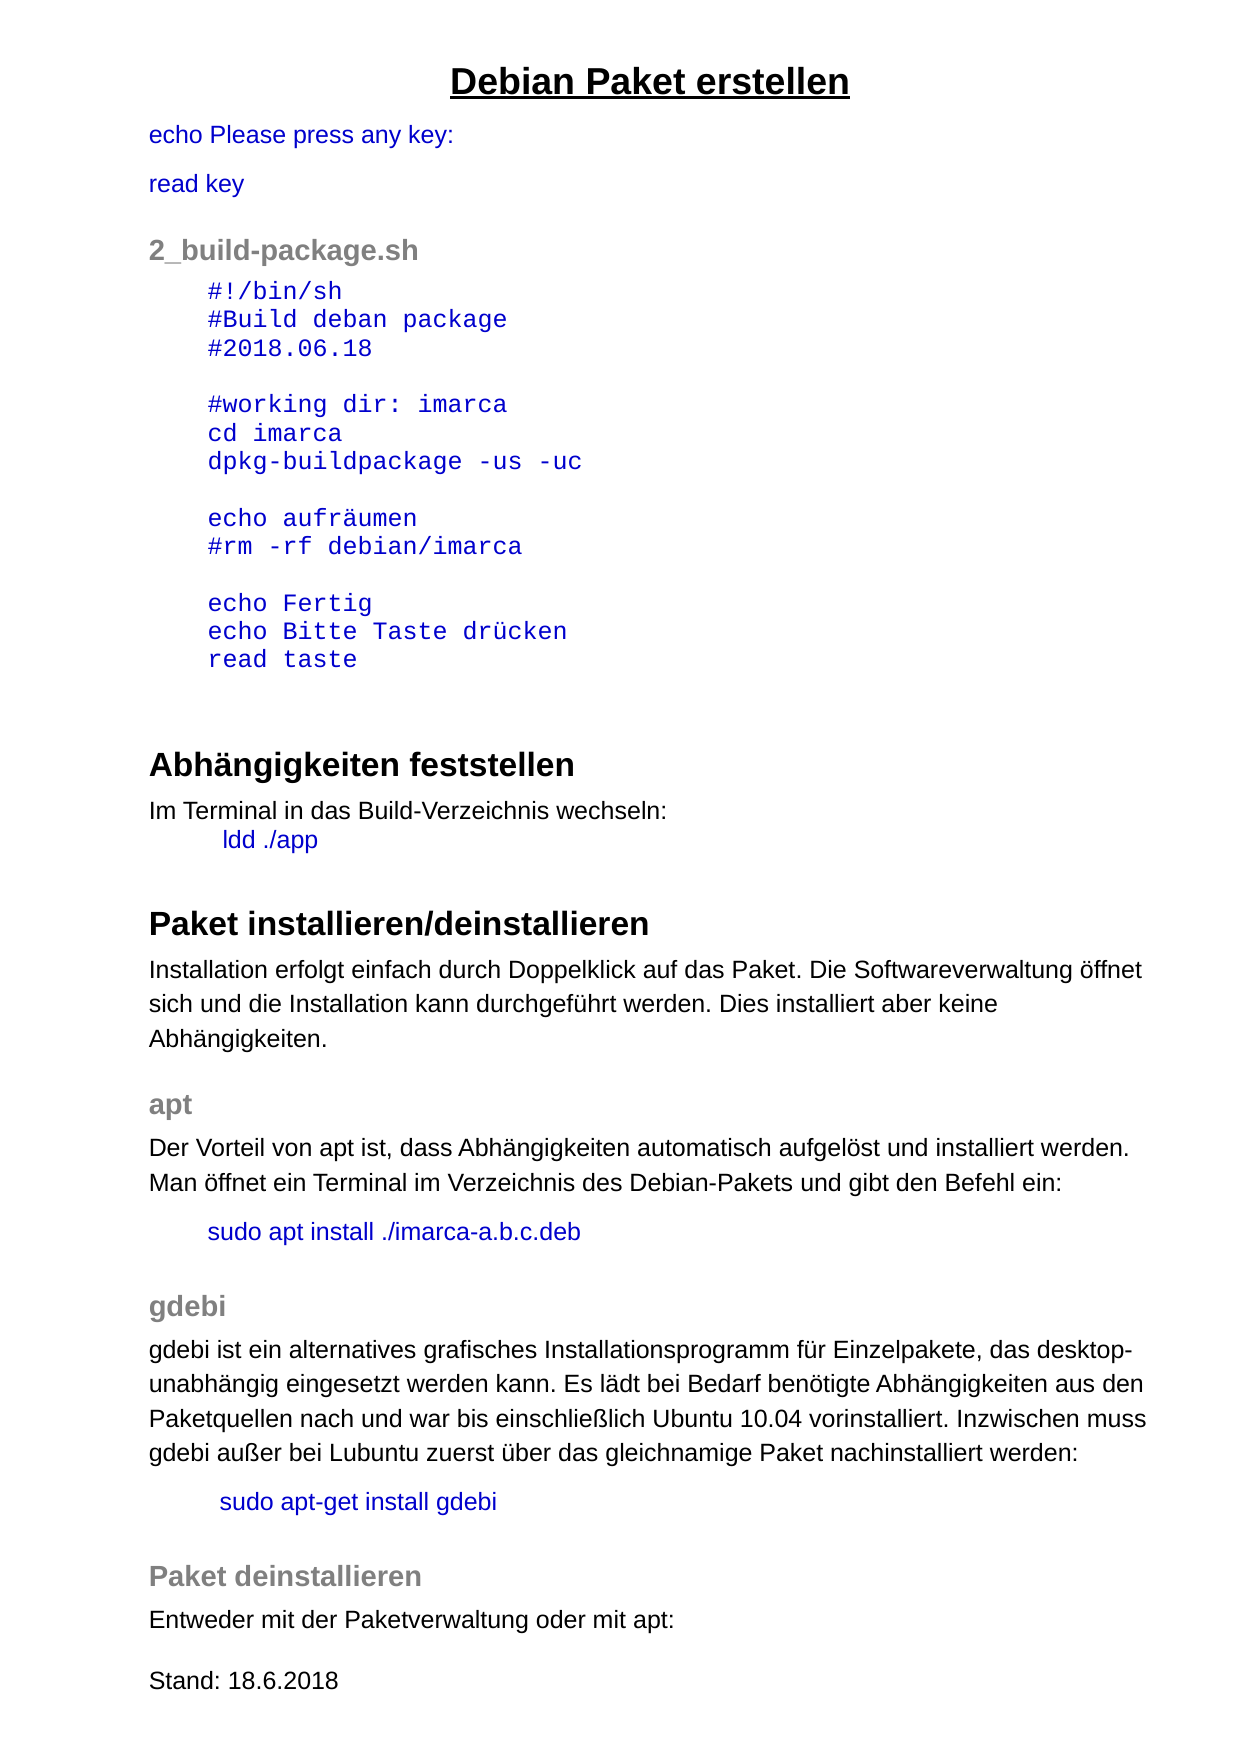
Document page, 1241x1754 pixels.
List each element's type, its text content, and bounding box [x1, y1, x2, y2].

subtitle Abhängigkeiten feststellen [148, 745, 1152, 784]
text echo Please press any key: [148, 120, 1152, 149]
text echo Fertig [207, 590, 1152, 619]
subtitle 2_build-package.sh [148, 233, 1152, 266]
text Entweder mit der Paketverwaltung oder mit apt: [148, 1606, 1152, 1634]
text Installation erfolgt einfach durch Doppelklick auf das Paket. Die Softwareverwaltung öffnet sich und die Installation kann durchgeführt werden. Dies installiert aber keine Abhängigkeiten. [148, 954, 1152, 1052]
text Im Terminal in das Build-Verzeichnis wechseln: [148, 796, 1152, 825]
text gdebi ist ein alternatives grafisches Installationsprogramm für Einzelpakete, das desktop-unabhängig eingesetzt werden kann. Es lädt bei Bedarf benötigte Abhängigkeiten aus den Paketquellen nach und war bis einschließlich Ubuntu 10.04 vorinstalliert. Inzwischen muss gdebi außer bei Lubuntu zuerst über das gleichnamige Paket nachinstalliert werden: [148, 1335, 1152, 1467]
text ldd ./app [222, 825, 1152, 854]
text #working dir: imarca [207, 392, 1152, 420]
text cd imarca [207, 420, 1152, 449]
text sudo apt-get install gdebi [219, 1487, 1152, 1516]
text #Build deban package [207, 307, 1152, 335]
text echo Bitte Taste drücken [207, 619, 1152, 647]
subtitle Paket deinstallieren [148, 1559, 1152, 1593]
subtitle Paket installieren/deinstallieren [148, 903, 1152, 942]
subtitle apt [148, 1087, 1152, 1121]
text #!/bin/sh [207, 279, 1152, 307]
text dpkg-buildpackage -us -uc [207, 449, 1152, 477]
text sudo apt install ./imarca-a.b.c.deb [207, 1217, 1152, 1246]
text #rm -rf debian/imarca [207, 534, 1152, 562]
text Der Vorteil von apt ist, dass Abhängigkeiten automatisch aufgelöst und installiert werden. Man öffnet ein Terminal im Verzeichnis des Debian-Pakets und gibt den Befehl ein: [148, 1133, 1152, 1196]
text echo aufräumen [207, 505, 1152, 534]
text read key [148, 169, 1152, 198]
text read taste [207, 647, 1152, 675]
subtitle gdebi [148, 1289, 1152, 1322]
text #2018.06.18 [207, 335, 1152, 364]
